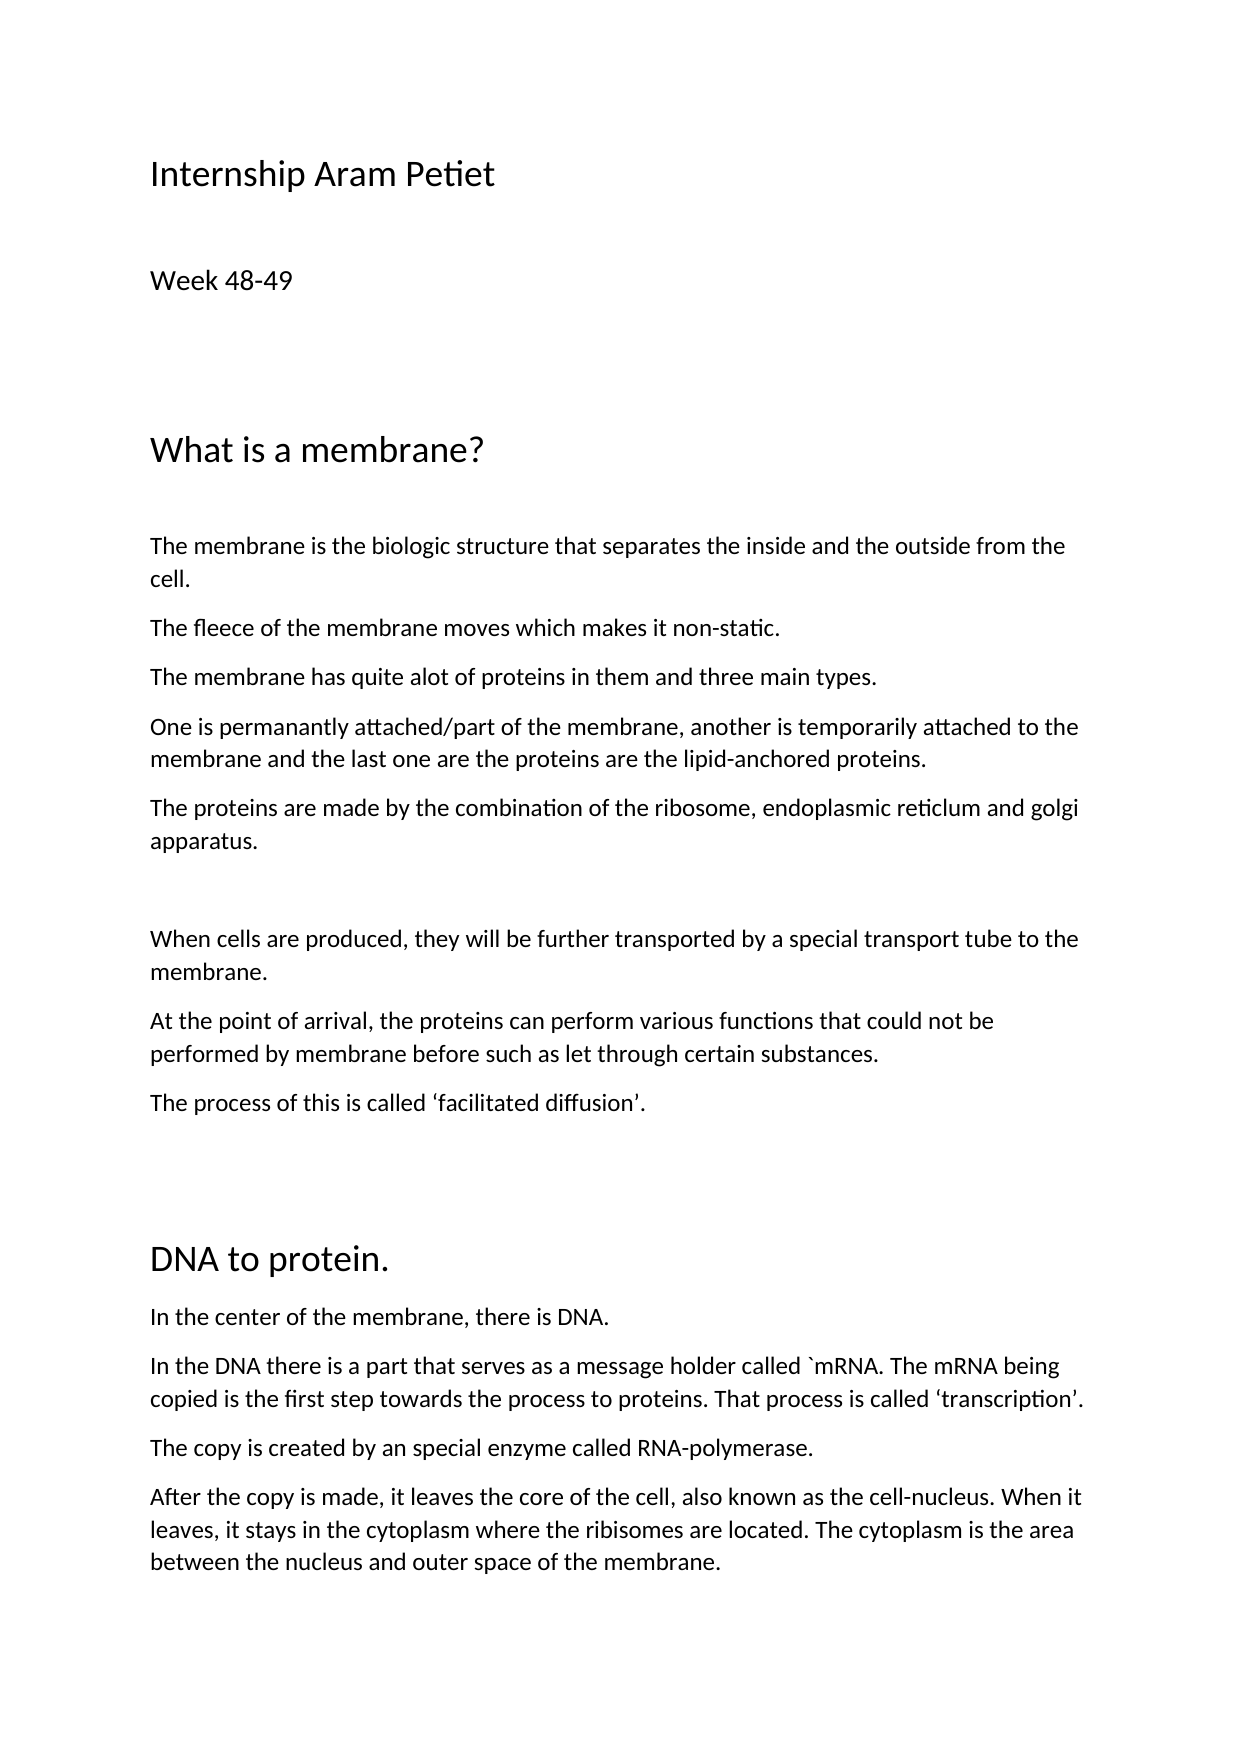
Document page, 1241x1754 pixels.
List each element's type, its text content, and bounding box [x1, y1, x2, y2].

text At the point of arrival, the proteins can perform various functions that could not be performed by membrane before such as let through certain substances. [150, 1006, 1090, 1069]
text The fleece of the membrane moves which makes it non-static. [150, 612, 1090, 643]
text In the center of the membrane, there is DNA. [150, 1301, 1090, 1331]
text The membrane has quite alot of proteins in them and three main types. [150, 661, 1090, 692]
text The copy is created by an special enzyme called RNA-polymerase. [150, 1432, 1090, 1462]
text The membrane is the biologic structure that separates the inside and the outside from the cell. [150, 530, 1090, 593]
text Week 48-49 [150, 262, 1090, 298]
text The proteins are made by the combination of the ribosome, endoplasmic reticlum and golgi apparatus. [150, 792, 1090, 856]
text When cells are produced, they will be further transported by a special transport tube to the membrane. [150, 924, 1090, 987]
text The process of this is called ‘facilitated diffusion’. [150, 1087, 1090, 1118]
text DNA to protein. [150, 1235, 1090, 1281]
text After the copy is made, it leaves the core of the cell, also known as the cell-nucleus. When it leaves, it stays in the cytoplasm where the ribisomes are located. The cytoplasm is the area between the nucleus and outer space of the membrane. [150, 1481, 1090, 1577]
text Internship Aram Petiet [150, 150, 1090, 196]
text What is a membrane? [150, 426, 1090, 472]
text One is permanantly attached/part of the membrane, another is temporarily attached to the membrane and the last one are the proteins are the lipid-anchored proteins. [150, 711, 1090, 774]
text In the DNA there is a part that serves as a message holder called `mRNA. The mRNA being copied is the first step towards the process to proteins. That process is called ‘transcription’. [150, 1350, 1090, 1413]
